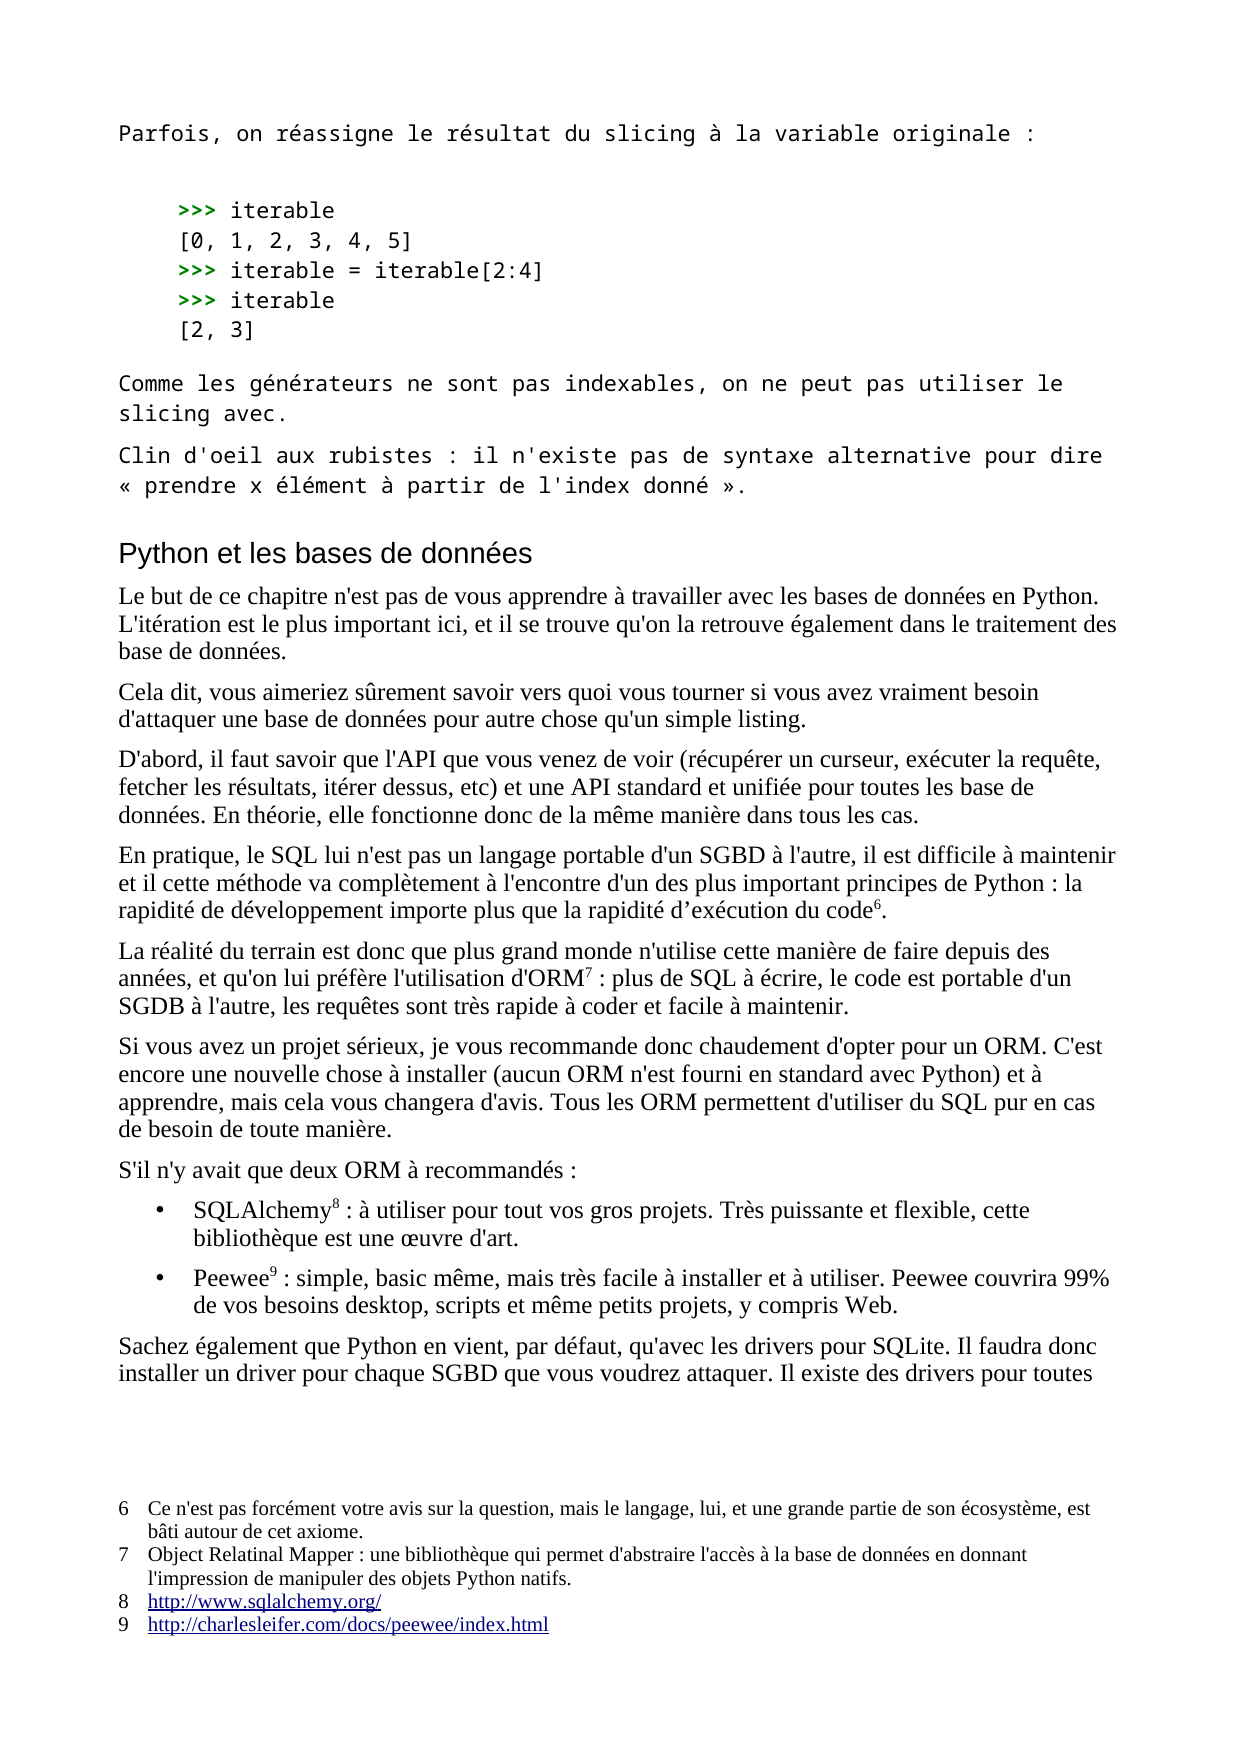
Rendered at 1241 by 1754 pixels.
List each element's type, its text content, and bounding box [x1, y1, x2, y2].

text Si vous avez un projet sérieux, je vous recommande donc chaudement d'opter pour un ORM. C'est encore une nouvelle chose à installer (aucun ORM n'est fourni en standard avec Python) et à apprendre, mais cela vous changera d'avis. Tous les ORM permettent d'utiliser du SQL pur en cas de besoin de toute manière. [118, 1032, 1122, 1143]
text Comme les générateurs ne sont pas indexables, on ne peut pas utiliser le slicing avec. [118, 368, 1122, 427]
text >>> iterable [0, 1, 2, 3, 4, 5] >>> iterable = iterable[2:4] >>> iterable [2, 3] [177, 195, 1122, 344]
list http://www.sqlalchemy.org/ [118, 1589, 1122, 1613]
text Clin d'oeil aux rubistes : il n'existe pas de syntaxe alternative pour dire « prendre x élément à partir de l'index donné ». [118, 440, 1122, 499]
text Parfois, on réassigne le résultat du slicing à la variable originale : [118, 118, 1122, 148]
text D'abord, il faut savoir que l'API que vous venez de voir (récupérer un curseur, exécuter la requête, fetcher les résultats, itérer dessus, etc) et une API standard et unifiée pour toutes les base de données. En théorie, elle fonctionne donc de la même manière dans tous les cas. [118, 746, 1122, 829]
text Le but de ce chapitre n'est pas de vous apprendre à travailler avec les bases de données en Python. L'itération est le plus important ici, et il se trouve qu'on la retrouve également dans le traitement des base de données. [118, 582, 1122, 665]
text Sachez également que Python en vient, par défaut, qu'avec les drivers pour SQLite. Il faudra donc installer un driver pour chaque SGBD que vous voudrez attaquer. Il existe des drivers pour toutes [118, 1332, 1122, 1387]
text La réalité du terrain est donc que plus grand monde n'utilise cette manière de faire depuis des années, et qu'on lui préfère l'utilisation d'ORM : plus de SQL à écrire, le code est portable d'un SGDB à l'autre, les requêtes sont très rapide à coder et facile à maintenir. [118, 937, 1122, 1020]
text Ce n'est pas forcément votre avis sur la question, mais le langage, lui, et une grande partie de son écosystème, est bâti autour de cet axiome. [118, 1497, 1122, 1543]
list http://charlesleifer.com/docs/peewee/index.html [118, 1613, 1122, 1636]
text S'il n'y avait que deux ORM à recommandés : [118, 1156, 1122, 1183]
list SQLAlchemy : à utiliser pour tout vos gros projets. Très puissante et flexible, cette bibliothèque est une œuvre d'art. [156, 1196, 1122, 1251]
subtitle Python et les bases de données [118, 537, 1122, 569]
text Object Relatinal Mapper : une bibliothèque qui permet d'abstraire l'accès à la base de données en donnant l'impression de manipuler des objets Python natifs. [118, 1543, 1122, 1589]
list Peewee : simple, basic même, mais très facile à installer et à utiliser. Peewee couvrira 99% de vos besoins desktop, scripts et même petits projets, y compris Web. [156, 1264, 1122, 1319]
text En pratique, le SQL lui n'est pas un langage portable d'un SGBD à l'autre, il est difficile à maintenir et il cette méthode va complètement à l'encontre d'un des plus important principes de Python : la rapidité de développement importe plus que la rapidité d’exécution du code. [118, 841, 1122, 924]
text Cela dit, vous aimeriez sûrement savoir vers quoi vous tourner si vous avez vraiment besoin d'attaquer une base de données pour autre chose qu'un simple listing. [118, 678, 1122, 733]
